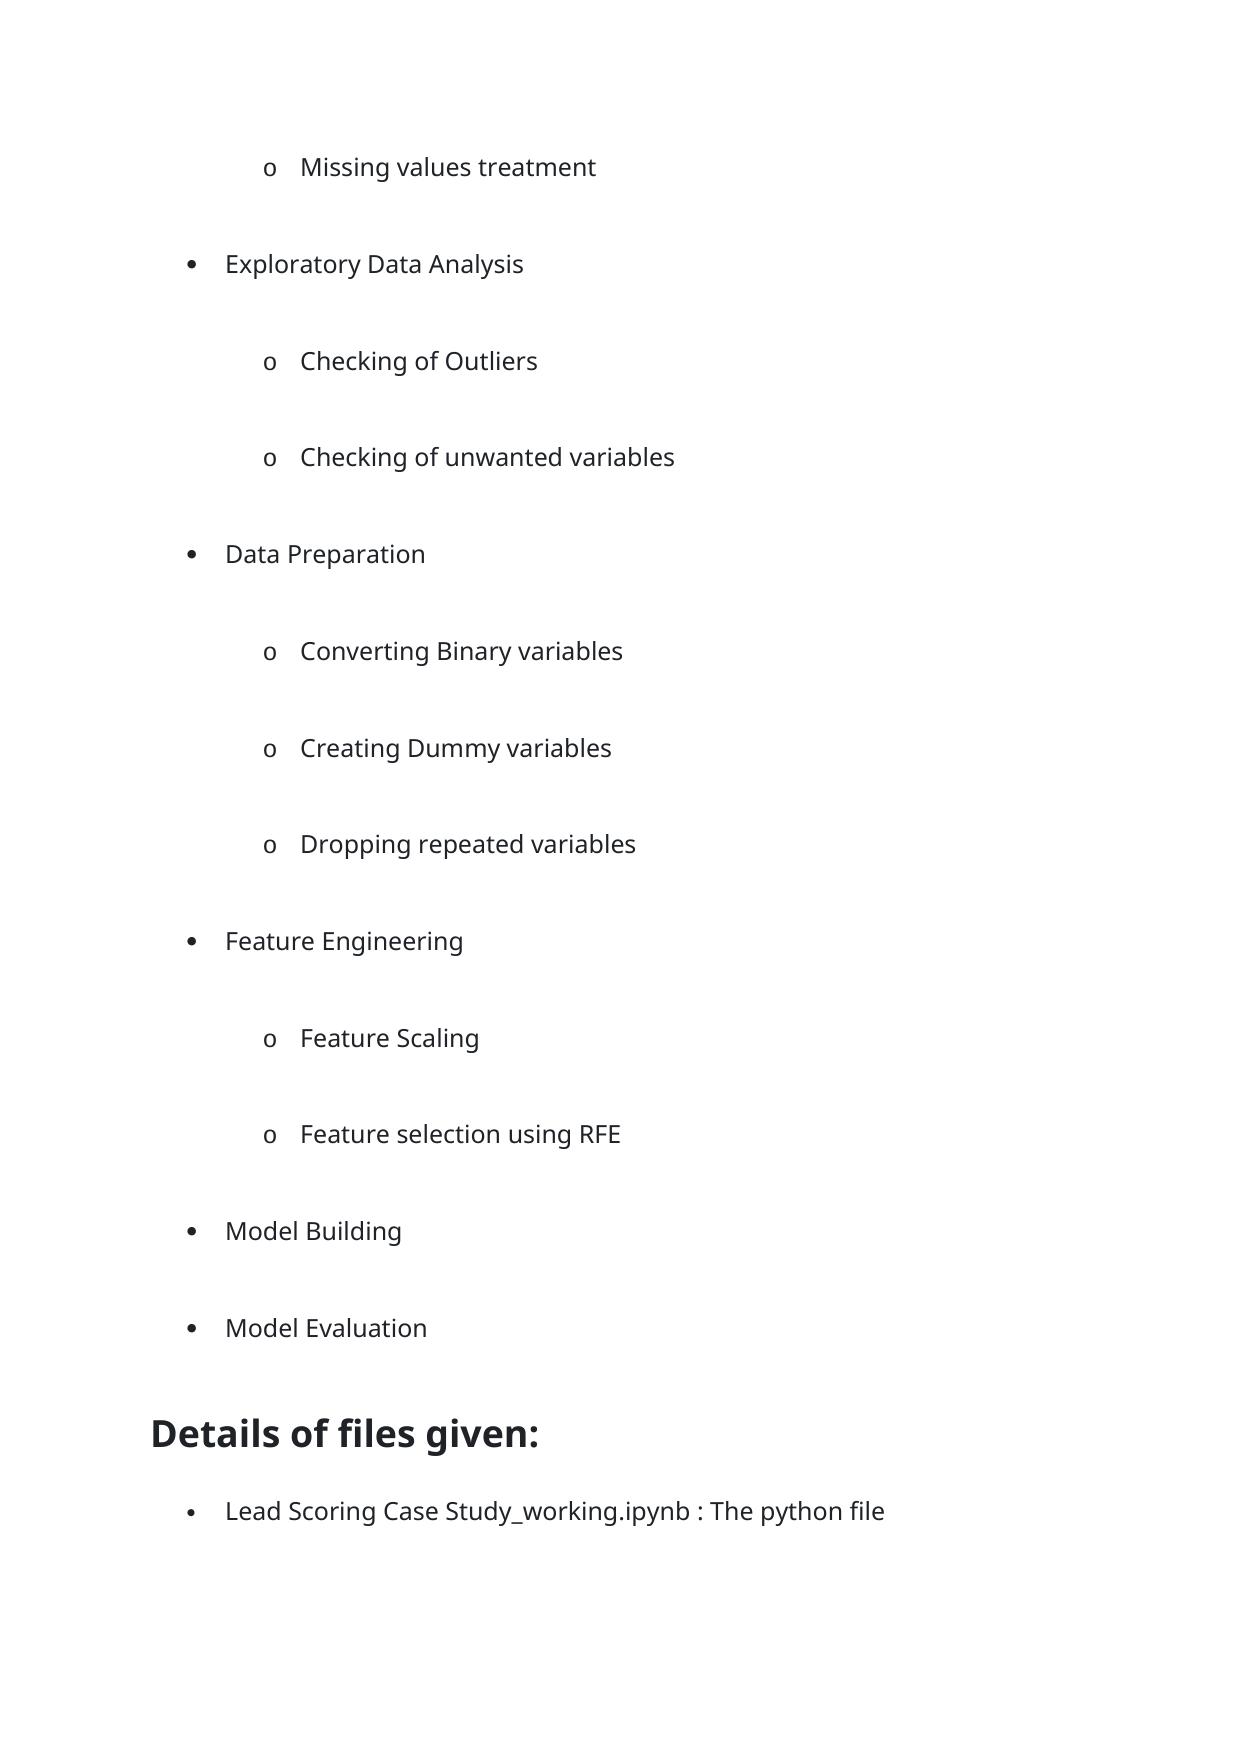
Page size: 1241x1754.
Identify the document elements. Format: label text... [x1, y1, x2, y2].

list Exploratory Data Analysis [187, 247, 1090, 281]
list Dropping repeated variables [262, 827, 1090, 861]
list Feature selection using RFE [262, 1117, 1090, 1151]
list Checking of unwanted variables [262, 440, 1090, 474]
list Feature Scaling [262, 1020, 1090, 1054]
list Lead Scoring Case Study_working.ipynb : The python file [187, 1493, 1090, 1527]
list Checking of Outliers [262, 343, 1090, 378]
list Creating Dummy variables [262, 730, 1090, 764]
list Missing values treatment [262, 150, 1090, 184]
list Feature Engineering [187, 924, 1090, 958]
list Data Preparation [187, 537, 1090, 571]
list Model Evaluation [187, 1310, 1090, 1344]
list Converting Binary variables [262, 633, 1090, 668]
list Model Building [187, 1214, 1090, 1248]
subtitle Details of files given: [150, 1407, 1090, 1458]
